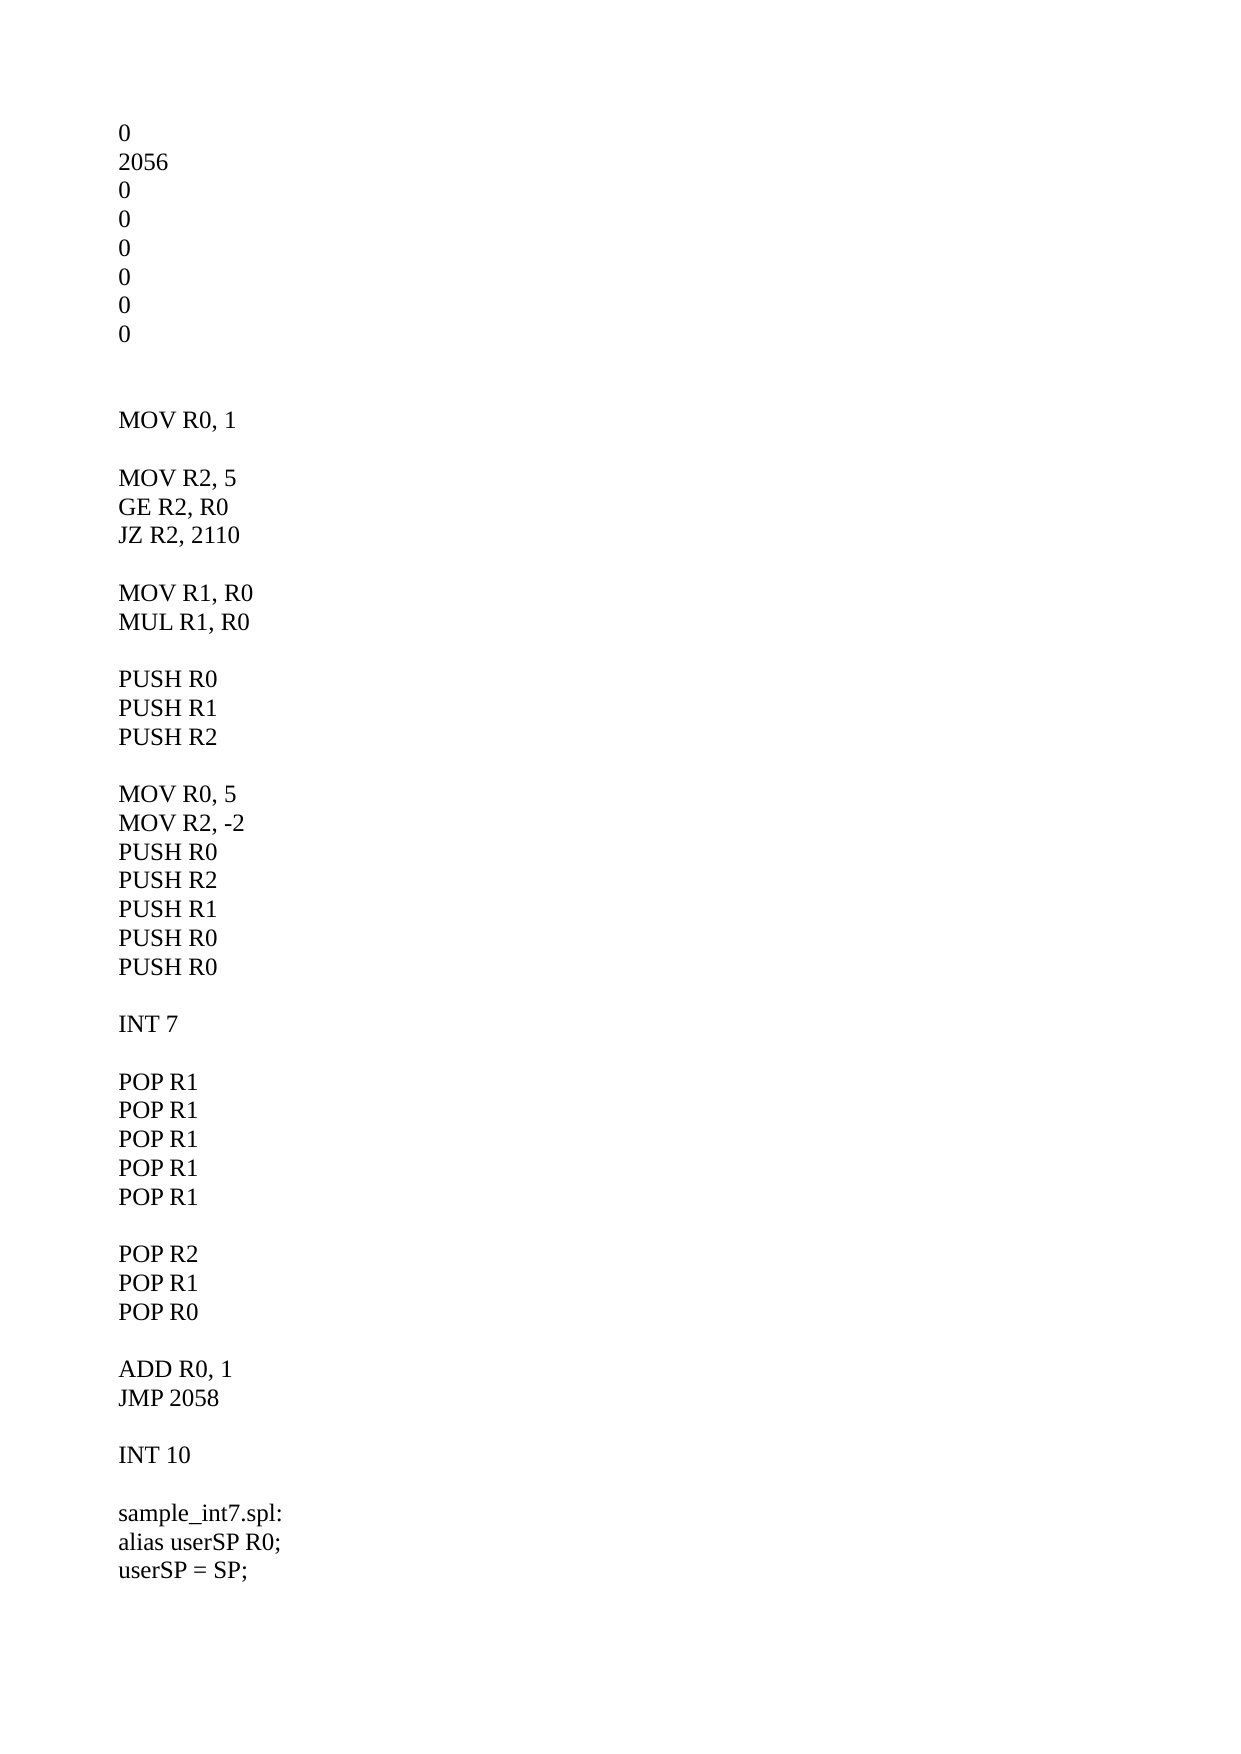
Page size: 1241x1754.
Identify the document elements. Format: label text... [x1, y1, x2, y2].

text POP R1 [118, 1124, 1122, 1153]
text POP R1 [118, 1182, 1122, 1211]
text 0 [118, 233, 1122, 262]
text 0 [118, 319, 1122, 348]
text POP R0 [118, 1297, 1122, 1326]
text PUSH R2 [118, 866, 1122, 894]
text PUSH R0 [118, 923, 1122, 952]
text JZ R2, 2110 [118, 521, 1122, 549]
text POP R1 [118, 1096, 1122, 1124]
text JMP 2058 [118, 1383, 1122, 1412]
text MOV R0, 5 [118, 779, 1122, 808]
text POP R2 [118, 1239, 1122, 1268]
text PUSH R0 [118, 837, 1122, 866]
text 0 [118, 262, 1122, 291]
text PUSH R2 [118, 722, 1122, 751]
text PUSH R0 [118, 952, 1122, 981]
text PUSH R1 [118, 894, 1122, 923]
text INT 10 [118, 1441, 1122, 1469]
text GE R2, R0 [118, 492, 1122, 521]
text POP R1 [118, 1153, 1122, 1182]
text POP R1 [118, 1067, 1122, 1096]
text PUSH R1 [118, 693, 1122, 722]
text PUSH R0 [118, 664, 1122, 693]
text 0 [118, 204, 1122, 233]
text MOV R2, -2 [118, 808, 1122, 837]
text alias userSP R0; [118, 1527, 1122, 1556]
text 0 [118, 176, 1122, 204]
text POP R1 [118, 1268, 1122, 1297]
text userSP = SP; [118, 1556, 1122, 1584]
text 0 [118, 118, 1122, 147]
text INT 7 [118, 1009, 1122, 1038]
text 2056 [118, 147, 1122, 176]
text MOV R2, 5 [118, 463, 1122, 492]
text MUL R1, R0 [118, 607, 1122, 636]
text 0 [118, 291, 1122, 319]
text ADD R0, 1 [118, 1354, 1122, 1383]
text sample_int7.spl: [118, 1498, 1122, 1527]
text MOV R1, R0 [118, 578, 1122, 607]
text MOV R0, 1 [118, 406, 1122, 434]
